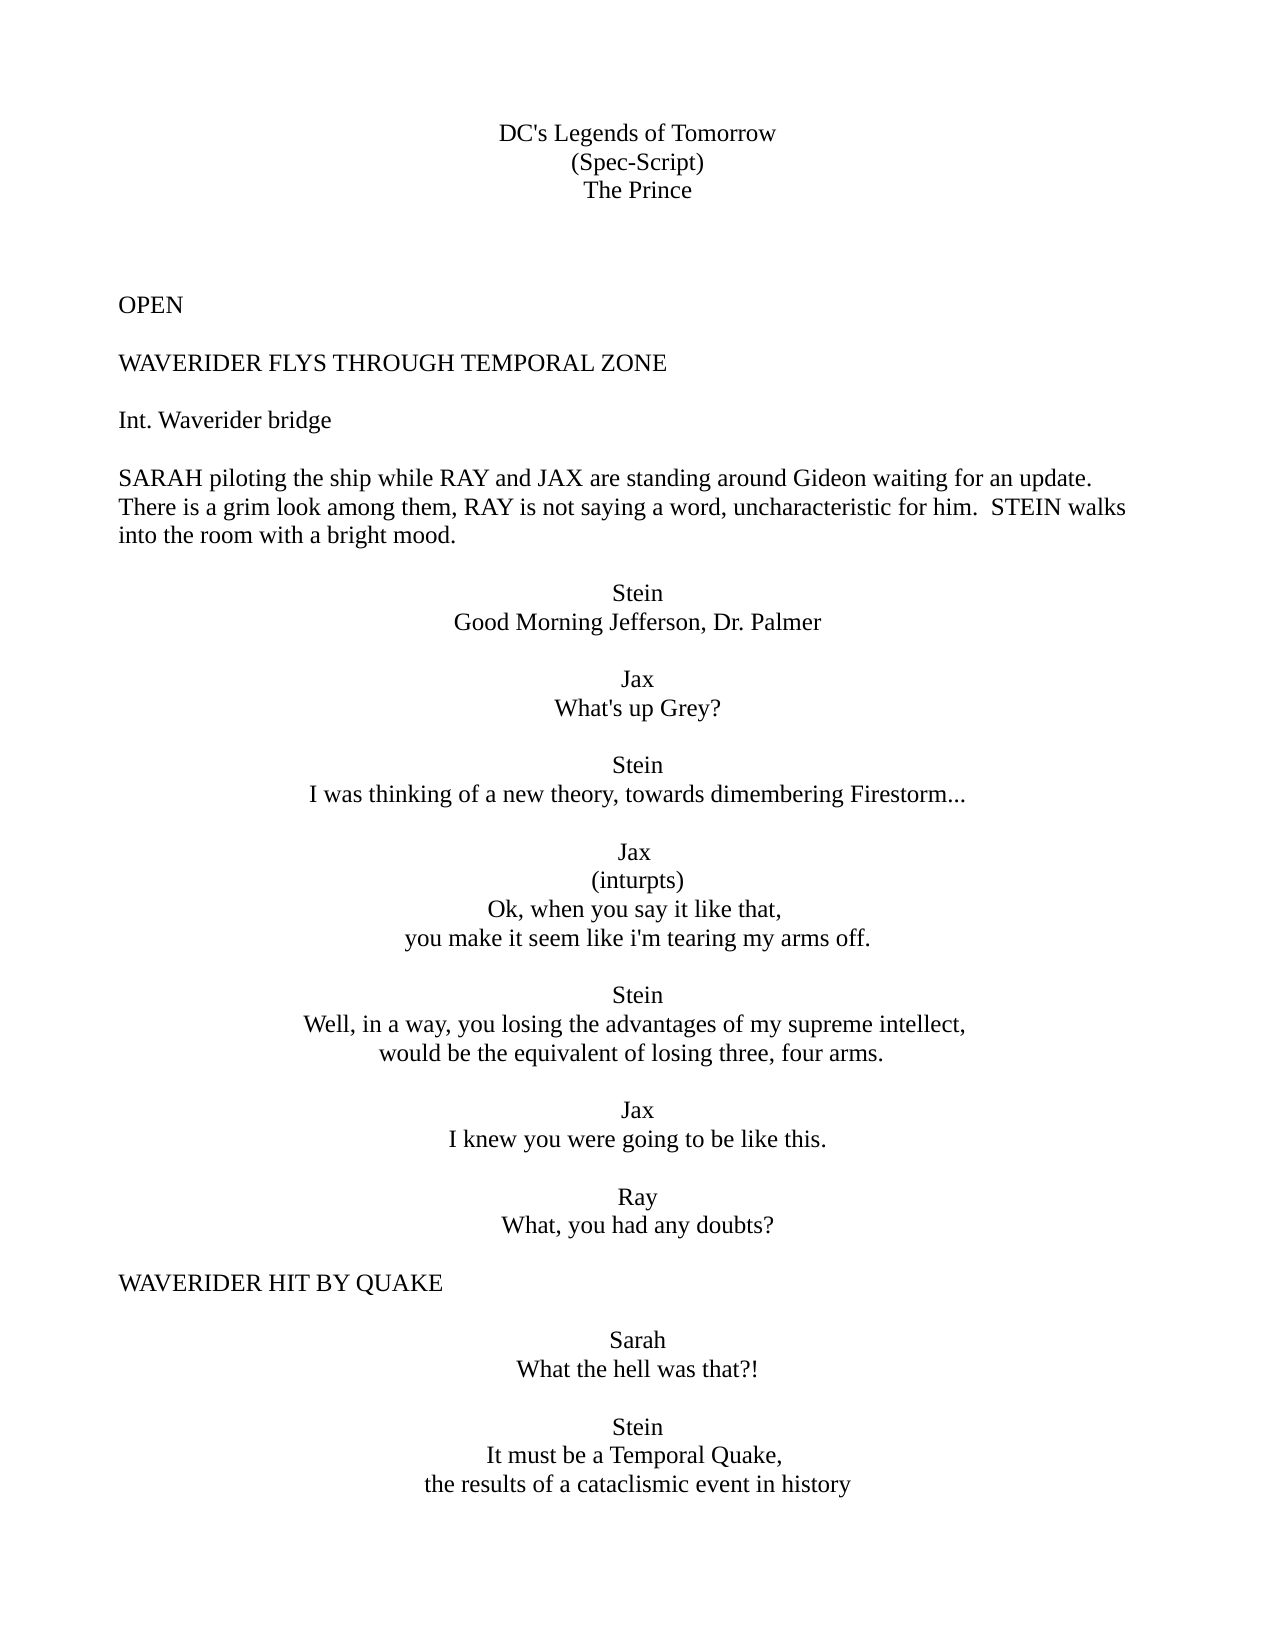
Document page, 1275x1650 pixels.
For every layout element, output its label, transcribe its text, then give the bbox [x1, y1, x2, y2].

text Ok, when you say it like that, [118, 894, 1157, 923]
text WAVERIDER FLYS THROUGH TEMPORAL ZONE [118, 348, 1157, 377]
text Good Morning Jefferson, Dr. Palmer [118, 607, 1157, 636]
text Well, in a way, you losing the advantages of my supreme intellect, [118, 1009, 1157, 1038]
text DC's Legends of Tomorrow [118, 118, 1157, 147]
text The Prince [118, 176, 1157, 204]
text What, you had any doubts? [118, 1211, 1157, 1239]
text Jax [118, 1096, 1157, 1124]
text Jax [118, 837, 1157, 866]
text Stein [118, 981, 1157, 1009]
text Stein [118, 1412, 1157, 1441]
text the results of a cataclismic event in history [118, 1469, 1157, 1498]
text you make it seem like i'm tearing my arms off. [118, 923, 1157, 952]
text WAVERIDER HIT BY QUAKE [118, 1268, 1157, 1297]
text Stein [118, 751, 1157, 779]
text Sarah [118, 1326, 1157, 1354]
text (inturpts) [118, 866, 1157, 894]
text would be the equivalent of losing three, four arms. [118, 1038, 1157, 1067]
text I knew you were going to be like this. [118, 1124, 1157, 1153]
text Int. Waverider bridge [118, 406, 1157, 434]
text (Spec-Script) [118, 147, 1157, 176]
text SARAH piloting the ship while RAY and JAX are standing around Gideon waiting for an update. There is a grim look among them, RAY is not saying a word, uncharacteristic for him. STEIN walks into the room with a bright mood. [118, 463, 1157, 549]
text Jax [118, 664, 1157, 693]
text Ray [118, 1182, 1157, 1211]
text What the hell was that?! [118, 1354, 1157, 1383]
text It must be a Temporal Quake, [118, 1441, 1157, 1469]
text I was thinking of a new theory, towards dimembering Firestorm... [118, 779, 1157, 808]
text OPEN [118, 291, 1157, 319]
text What's up Grey? [118, 693, 1157, 722]
text Stein [118, 578, 1157, 607]
